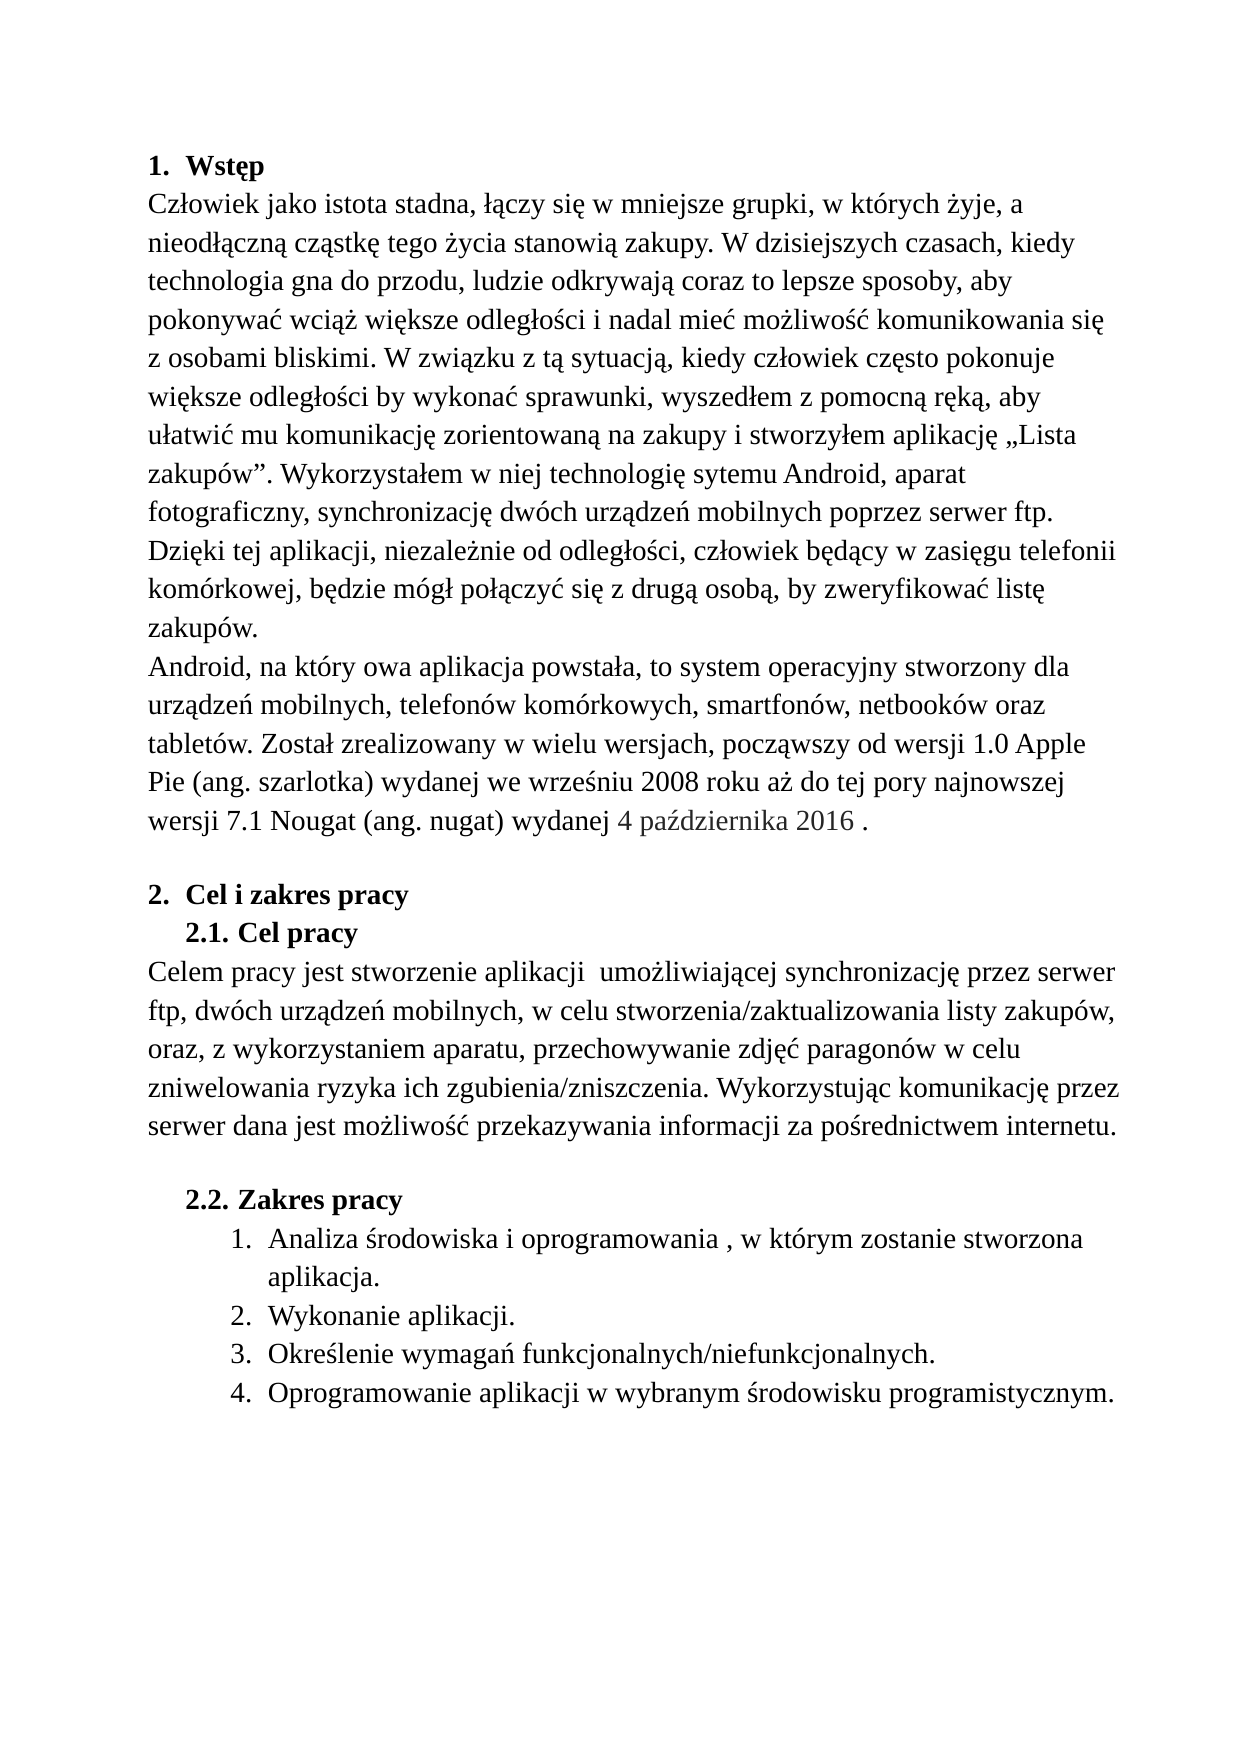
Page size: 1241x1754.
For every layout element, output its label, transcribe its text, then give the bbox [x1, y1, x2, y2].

list Android, na który owa aplikacja powstała, to system operacyjny stworzony dla urządzeń mobilnych, telefonów komórkowych, smartfonów, netbooków oraz tabletów. Został zrealizowany w wielu wersjach, począwszy od wersji 1.0 Apple Pie (ang. szarlotka) wydanej we wrześniu 2008 roku aż do tej pory najnowszej wersji 7.1 Nougat (ang. nugat) wydanej 4 października 2016 . [148, 649, 1122, 836]
list Określenie wymagań funkcjonalnych/niefunkcjonalnych. [230, 1336, 1122, 1370]
list Wykonanie aplikacji. [230, 1298, 1122, 1331]
list Cel pracy [185, 916, 1122, 949]
list Cel i zakres pracy [148, 877, 1122, 911]
list Analiza środowiska i oprogramowania , w którym zostanie stworzona aplikacja. [230, 1221, 1122, 1293]
list Oprogramowanie aplikacji w wybranym środowisku programistycznym. [230, 1375, 1122, 1408]
list Wstęp [148, 148, 1122, 181]
list Zakres pracy [185, 1182, 1122, 1216]
list Człowiek jako istota stadna, łączy się w mniejsze grupki, w których żyje, a nieodłączną cząstkę tego życia stanowią zakupy. W dzisiejszych czasach, kiedy technologia gna do przodu, ludzie odkrywają coraz to lepsze sposoby, aby pokonywać wciąż większe odległości i nadal mieć możliwość komunikowania się z osobami bliskimi. W związku z tą sytuacją, kiedy człowiek często pokonuje większe odległości by wykonać sprawunki, wyszedłem z pomocną ręką, aby ułatwić mu komunikację zorientowaną na zakupy i stworzyłem aplikację „Lista zakupów”. Wykorzystałem w niej technologię sytemu Android, aparat fotograficzny, synchronizację dwóch urządzeń mobilnych poprzez serwer ftp. Dzięki tej aplikacji, niezależnie od odległości, człowiek będący w zasięgu telefonii komórkowej, będzie mógł połączyć się z drugą osobą, by zweryfikować listę zakupów. [148, 186, 1122, 644]
text Celem pracy jest stworzenie aplikacji umożliwiającej synchronizację przez serwer ftp, dwóch urządzeń mobilnych, w celu stworzenia/zaktualizowania listy zakupów, oraz, z wykorzystaniem aparatu, przechowywanie zdjęć paragonów w celu zniwelowania ryzyka ich zgubienia/zniszczenia. Wykorzystując komunikację przez serwer dana jest możliwość przekazywania informacji za pośrednictwem internetu. [148, 954, 1151, 1142]
